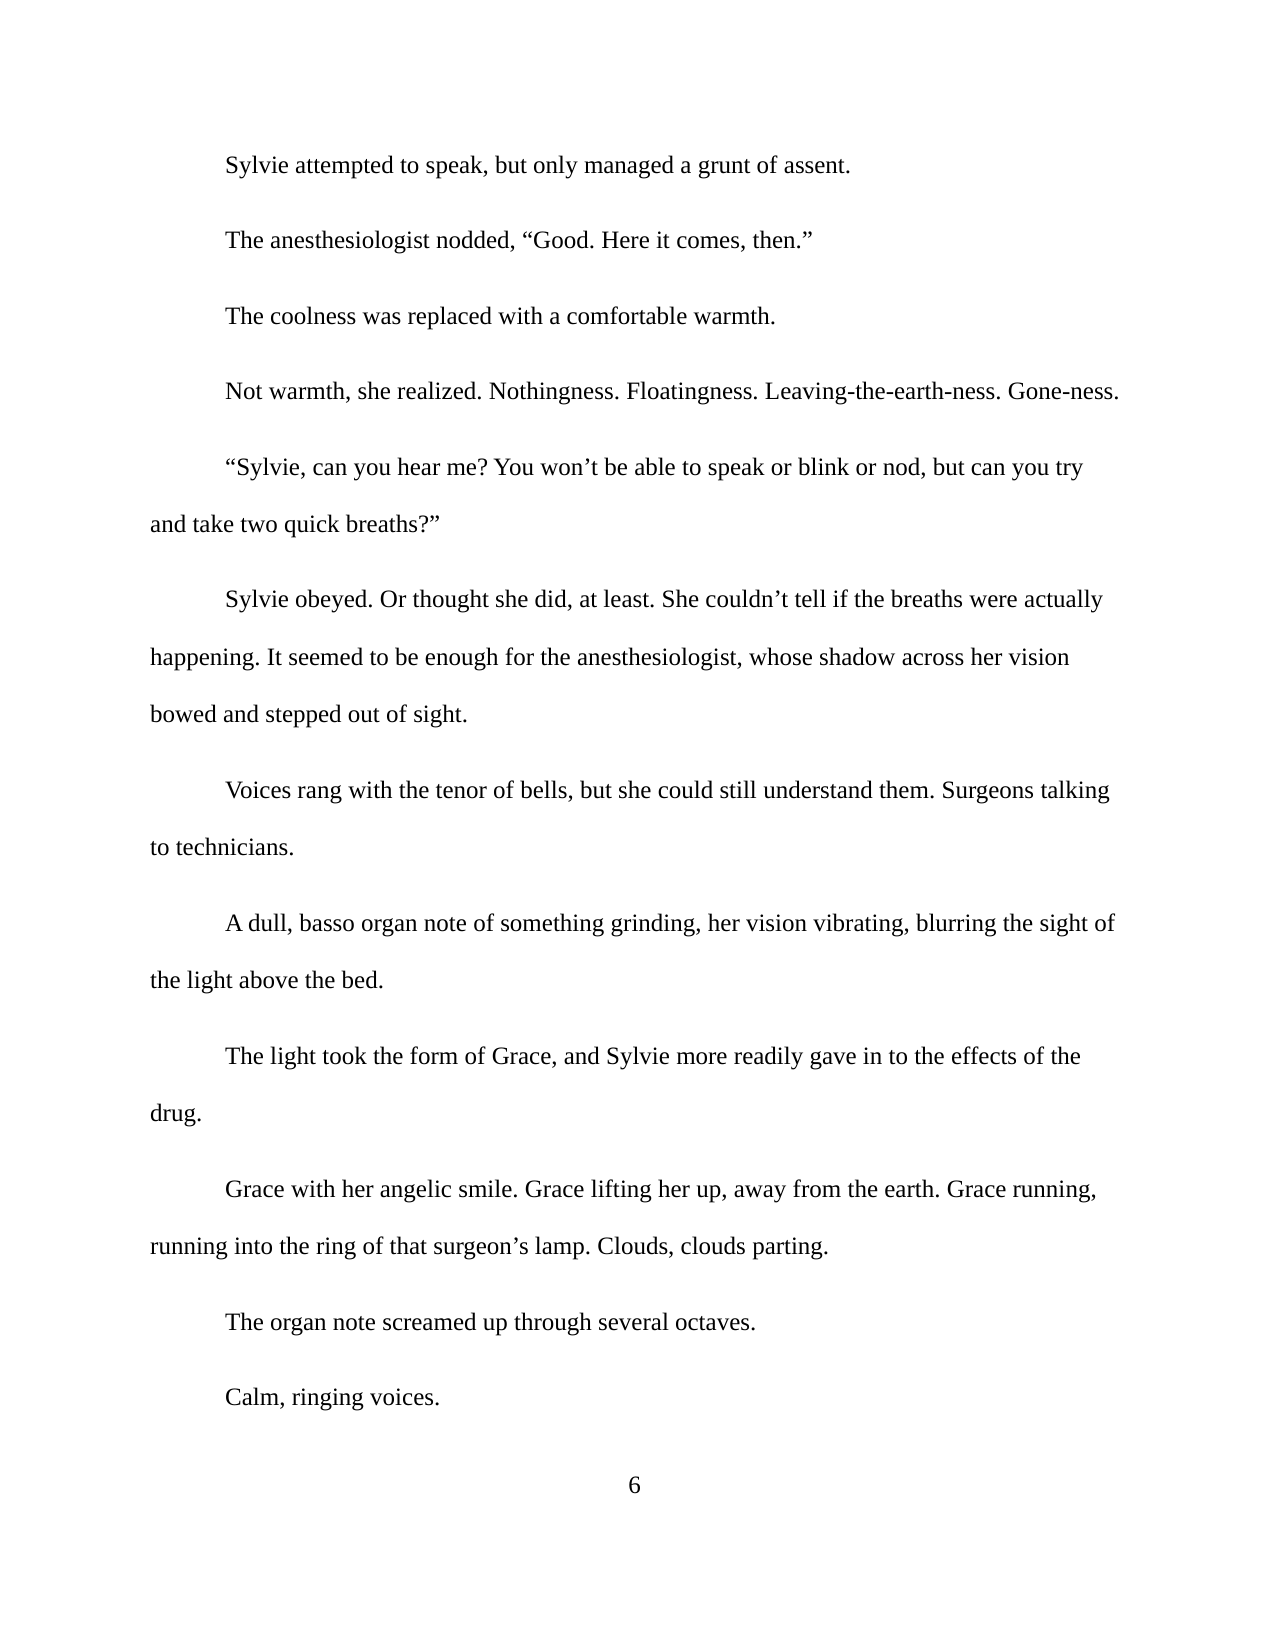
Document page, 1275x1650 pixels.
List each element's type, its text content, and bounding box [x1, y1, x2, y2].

text A dull, basso organ note of something grinding, her vision vibrating, blurring the sight of the light above the bed. [150, 908, 1125, 994]
text The coolness was replaced with a comfortable warmth. [150, 301, 1125, 329]
text The organ note screamed up through several octaves. [150, 1307, 1125, 1335]
text The light took the form of Grace, and Sylvie more readily gave in to the effects of the drug. [150, 1041, 1125, 1127]
text “Sylvie, can you hear me? You won’t be able to speak or blink or nod, but can you try and take two quick breaths?” [150, 452, 1125, 538]
text Grace with her angelic smile. Grace lifting her up, away from the earth. Grace running, running into the ring of that surgeon’s lamp. Clouds, clouds parting. [150, 1174, 1125, 1260]
text Not warmth, she realized. Nothingness. Floatingness. Leaving-the-earth-ness. Gone-ness. [150, 376, 1125, 405]
text The anesthesiologist nodded, “Good. Here it comes, then.” [150, 225, 1125, 254]
text Sylvie obeyed. Or thought she did, at least. She couldn’t tell if the breaths were actually happening. It seemed to be enough for the anesthesiologist, whose shadow across her vision bowed and stepped out of sight. [150, 584, 1125, 728]
text Sylvie attempted to speak, but only managed a grunt of assent. [150, 150, 1125, 179]
text Voices rang with the tenor of bells, but she could still understand them. Surgeons talking to technicians. [150, 775, 1125, 861]
text Calm, ringing voices. [150, 1382, 1125, 1411]
